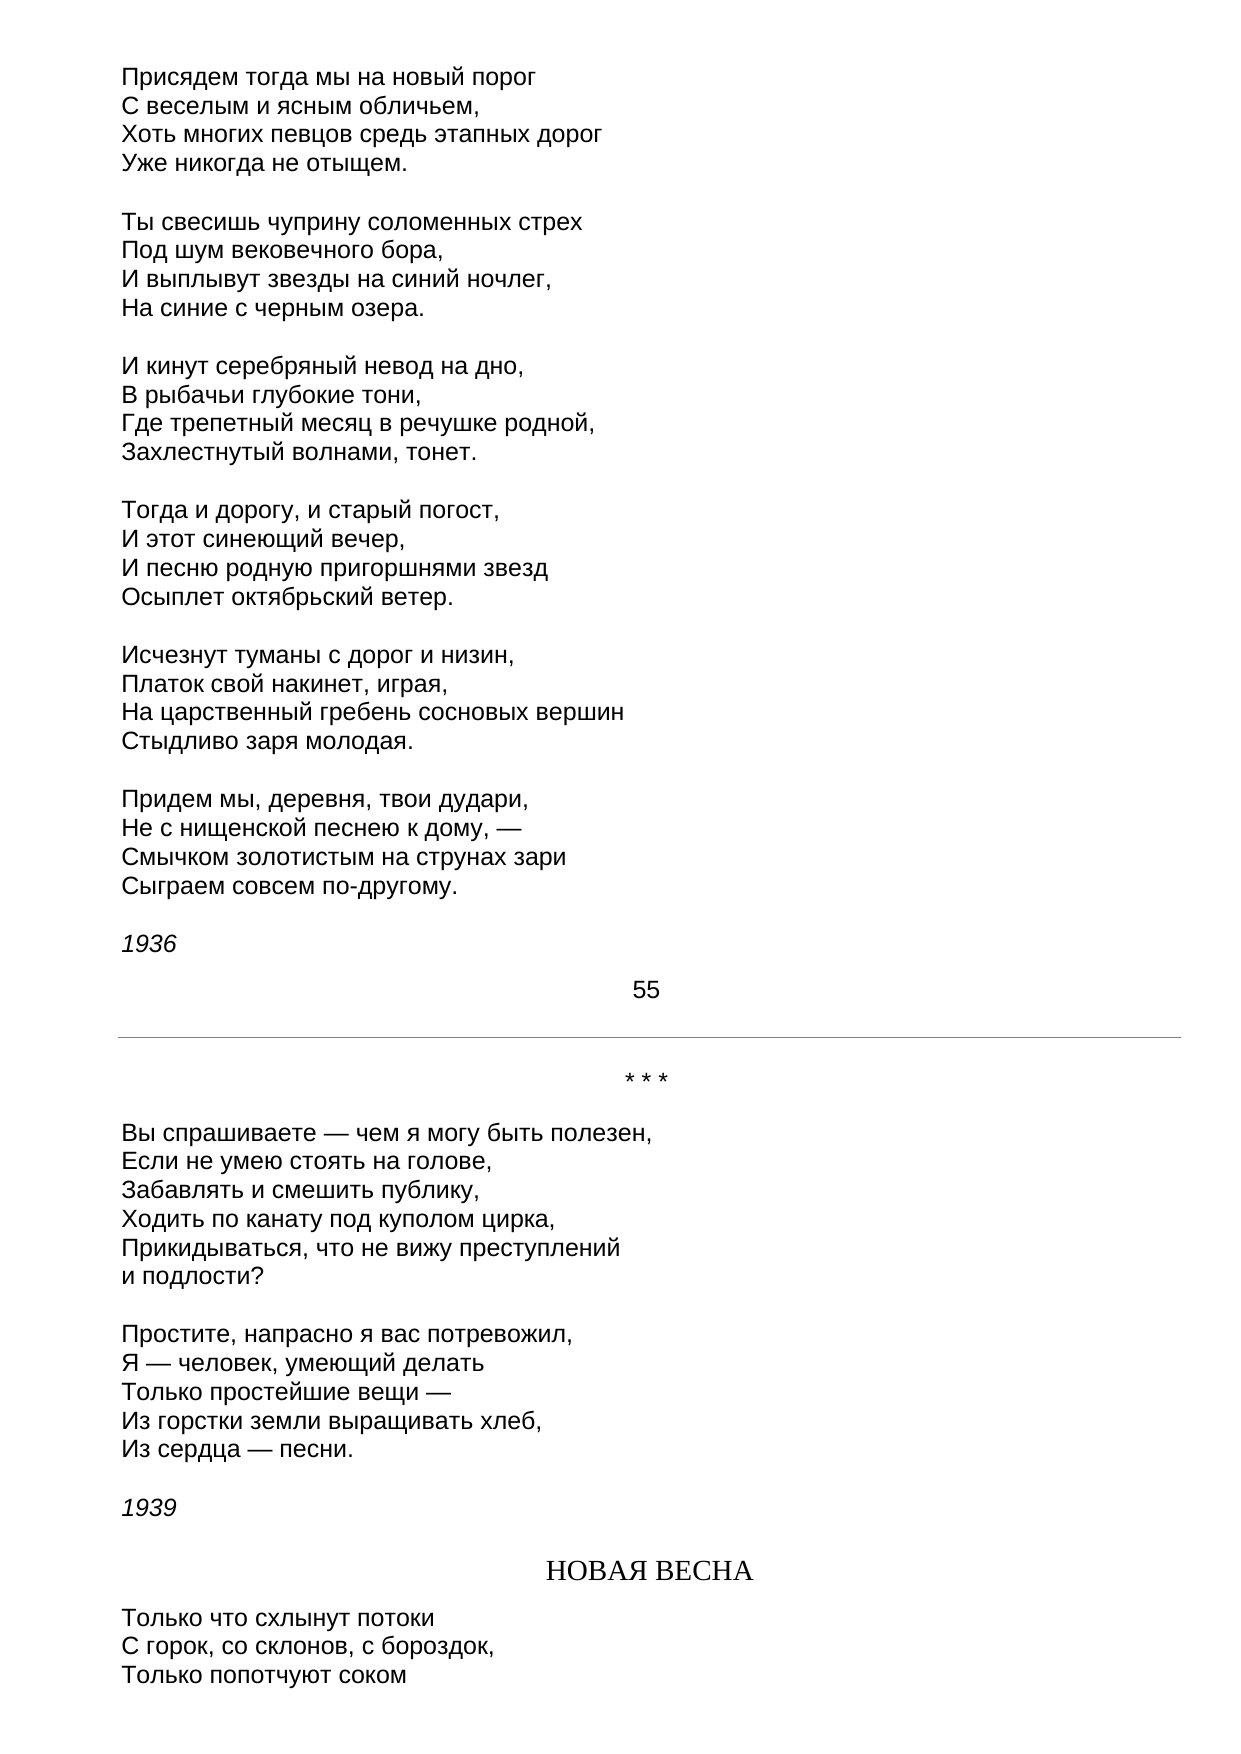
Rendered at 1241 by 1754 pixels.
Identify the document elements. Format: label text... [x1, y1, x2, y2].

table_header Вы спрашиваете — чем я могу быть полезен, Если не умею стоять на голове, Забавлять и смешить публику, Ходить по канату под куполом цирка, Прикидываться, что не вижу преступлений и подлости? Простите, напрасно я вас потревожил, Я — человек, умеющий делать Только простейшие вещи — Из горстки земли выращивать хлеб, Из сердца — песни. 1939 [118, 1115, 674, 1539]
table_header Присядем тогда мы на новый порог С веселым и ясным обличьем, Хоть многих певцов средь этапных дорог Уже никогда не отыщем. Ты свесишь чуприну соломенных стрех Под шум вековечного бора, И выплывут звезды на синий ночлег, На синие с черным озера. И кинут серебряный невод на дно, В рыбачьи глубокие тони, Где трепетный месяц в речушке родной, Захлестнутый волнами, тонет. Тогда и дорогу, и старый погост, И этот синеющий вечер, И песню родную пригоршнями звезд Осыплет октябрьский ветер. Исчезнут туманы с дорог и низин, Платок свой накинет, играя, На царственный гребень сосновых вершин Стыдливо заря молодая. Придем мы, деревня, твои дудари, Не с нищенской песнею к дому, — Смычком золотистым на струнах зари Сыграем совсем по-другому. 1936 [118, 59, 657, 975]
table_header Только что схлынут потоки С горок, со склонов, с бороздок, Только попотчуют соком [118, 1600, 520, 1692]
subtitle НОВАЯ ВЕСНА [118, 1553, 1181, 1587]
text 55 [118, 975, 1181, 1004]
text * * * [118, 1067, 1181, 1096]
